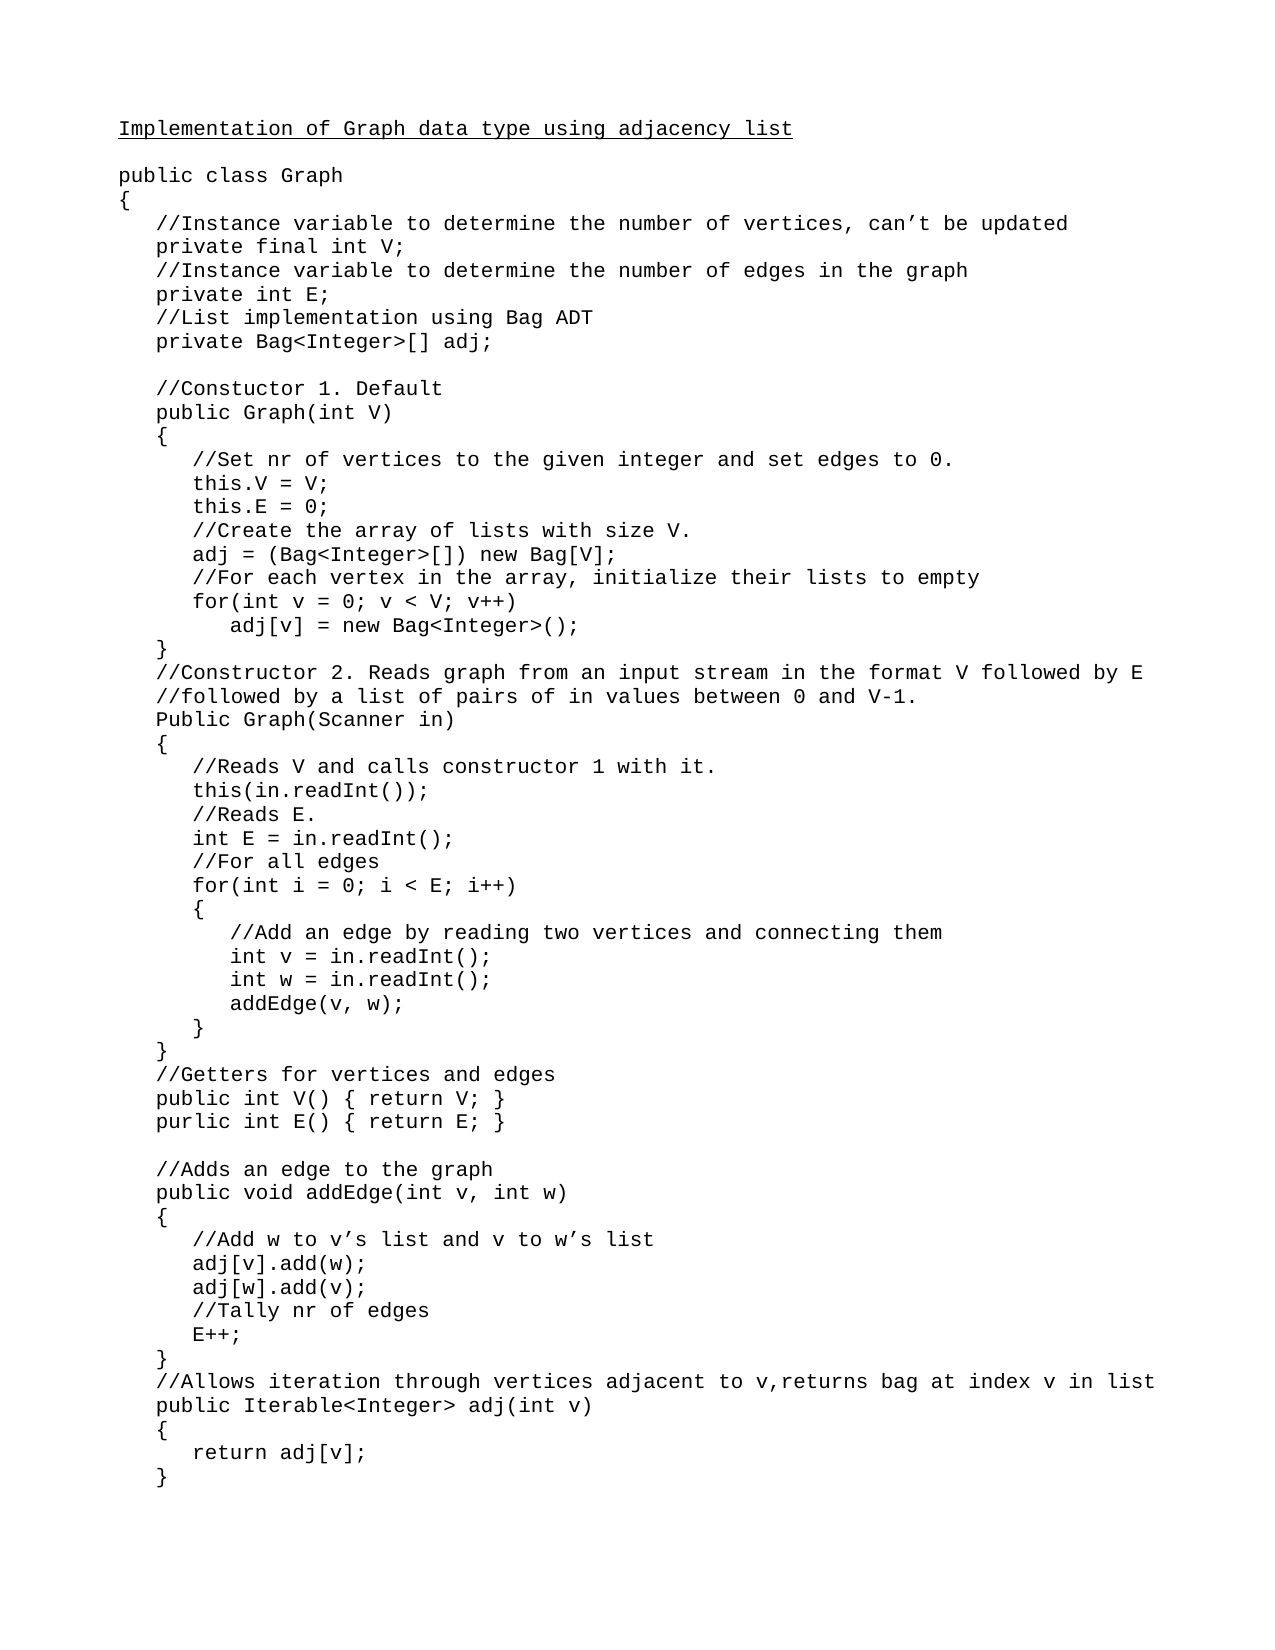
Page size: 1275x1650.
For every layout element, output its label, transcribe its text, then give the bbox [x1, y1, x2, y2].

text } [118, 1466, 1157, 1489]
text return adj[v]; [118, 1442, 1157, 1466]
text this.V = V; [118, 473, 1157, 496]
text //Allows iteration through vertices adjacent to v,returns bag at index v in list [118, 1371, 1157, 1395]
text Implementation of Graph data type using adjacency list [118, 118, 1157, 142]
text for(int i = 0; i < E; i++) [118, 875, 1157, 898]
text this(in.readInt()); [118, 780, 1157, 804]
text int v = in.readInt(); [118, 946, 1157, 969]
text for(int v = 0; v < V; v++) [118, 591, 1157, 615]
text //Getters for vertices and edges [118, 1064, 1157, 1088]
text this.E = 0; [118, 496, 1157, 520]
text purlic int E() { return E; } [118, 1111, 1157, 1135]
text public Graph(int V) [118, 402, 1157, 426]
text } [118, 1040, 1157, 1064]
text public Iterable<Integer> adj(int v) [118, 1395, 1157, 1419]
text //Constuctor 1. Default [118, 378, 1157, 402]
text Public Graph(Scanner in) [118, 709, 1157, 733]
text //For all edges [118, 851, 1157, 875]
text public class Graph [118, 165, 1157, 189]
text int E = in.readInt(); [118, 827, 1157, 851]
text //Set nr of vertices to the given integer and set edges to 0. [118, 449, 1157, 473]
text addEdge(v, w); [118, 993, 1157, 1017]
text //Add w to v’s list and v to w’s list [118, 1229, 1157, 1253]
text //For each vertex in the array, initialize their lists to empty [118, 567, 1157, 591]
text { [118, 898, 1157, 922]
text } [118, 1348, 1157, 1371]
text public void addEdge(int v, int w) [118, 1182, 1157, 1206]
text //Reads E. [118, 804, 1157, 827]
text //Reads V and calls constructor 1 with it. [118, 757, 1157, 780]
text //Create the array of lists with size V. [118, 520, 1157, 544]
text private int E; [118, 284, 1157, 307]
text //Instance variable to determine the number of edges in the graph [118, 260, 1157, 284]
text { [118, 426, 1157, 449]
text //List implementation using Bag ADT [118, 307, 1157, 331]
text { [118, 733, 1157, 757]
text E++; [118, 1324, 1157, 1348]
text { [118, 1419, 1157, 1442]
text //Adds an edge to the graph [118, 1158, 1157, 1182]
text adj[v].add(w); [118, 1253, 1157, 1277]
text private final int V; [118, 236, 1157, 260]
text } [118, 638, 1157, 662]
text //followed by a list of pairs of in values between 0 and V-1. [118, 686, 1157, 709]
text { [118, 1206, 1157, 1229]
text int w = in.readInt(); [118, 969, 1157, 993]
text { [118, 189, 1157, 213]
text //Add an edge by reading two vertices and connecting them [118, 922, 1157, 946]
text //Constructor 2. Reads graph from an input stream in the format V followed by E [118, 662, 1157, 686]
text adj = (Bag<Integer>[]) new Bag[V]; [118, 544, 1157, 567]
text //Instance variable to determine the number of vertices, can’t be updated [118, 213, 1157, 236]
text } [118, 1017, 1157, 1040]
text //Tally nr of edges [118, 1300, 1157, 1324]
text adj[w].add(v); [118, 1277, 1157, 1300]
text adj[v] = new Bag<Integer>(); [118, 615, 1157, 638]
text public int V() { return V; } [118, 1088, 1157, 1111]
text private Bag<Integer>[] adj; [118, 331, 1157, 354]
